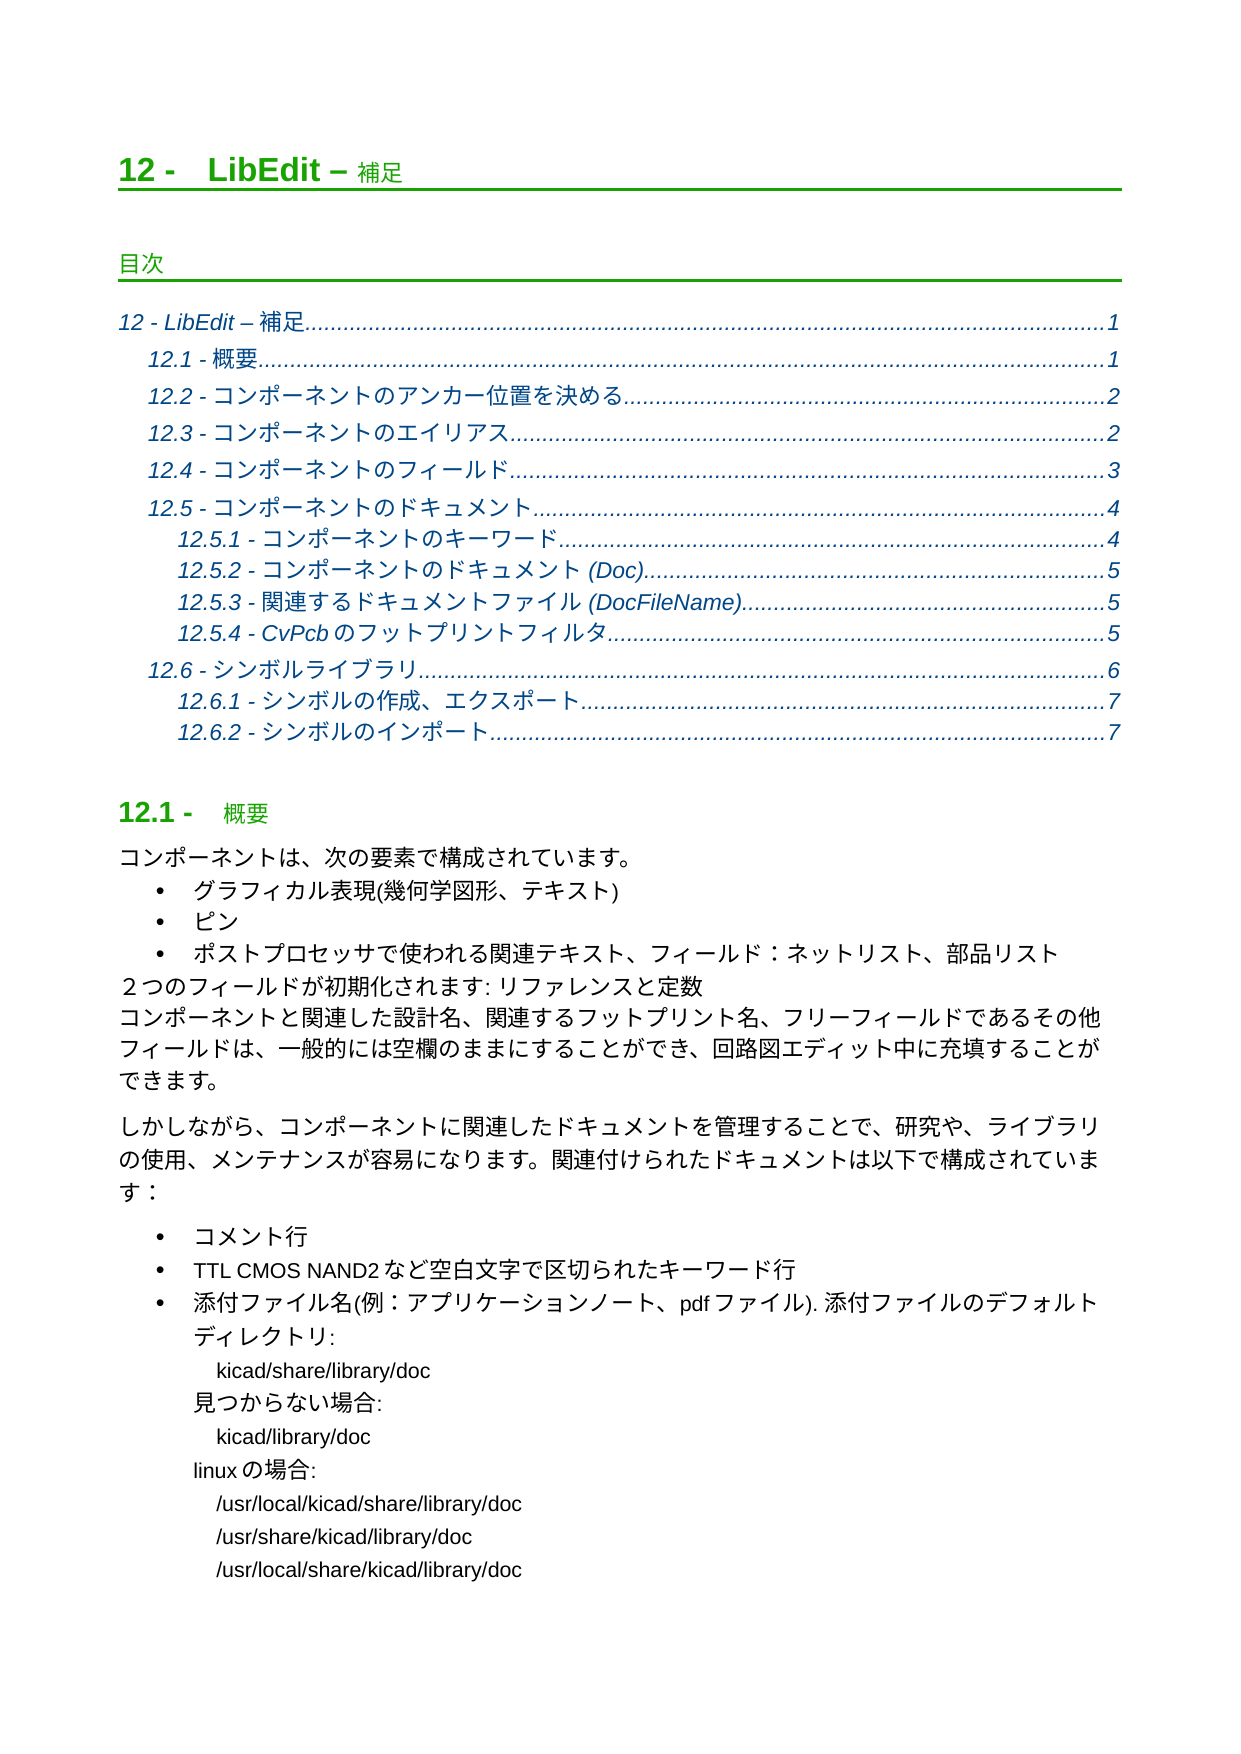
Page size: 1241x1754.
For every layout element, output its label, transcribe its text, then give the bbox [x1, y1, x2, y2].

text 12.5.4 - CvPcbのフットプリントフィルタ 5 [177, 617, 1122, 648]
subtitle LibEdit – 補足 [118, 150, 1122, 188]
list ポストプロセッサで使われる関連テキスト、フィールド：ネットリスト、部品リスト [156, 938, 1122, 969]
text 12.5.3 - 関連するドキュメントファイル (DocFileName) 5 [177, 585, 1122, 617]
text 12.1 - 概要 1 [148, 343, 1122, 374]
text 12.5.1 - コンポーネントのキーワード 4 [177, 523, 1122, 554]
text 12.3 - コンポーネントのエイリアス 2 [148, 417, 1122, 448]
text 12.4 - コンポーネントのフィールド 3 [148, 454, 1122, 486]
text 12.2 - コンポーネントのアンカー位置を決める 2 [148, 380, 1122, 411]
text 12.6.2 - シンボルのインポート 7 [177, 716, 1122, 748]
text 12.6.1 - シンボルの作成、エクスポート 7 [177, 685, 1122, 716]
text 12.5 - コンポーネントのドキュメント 4 [148, 492, 1122, 523]
list グラフィカル表現(幾何学図形、テキスト) [156, 873, 1122, 906]
list 添付ファイル名(例：アプリケーションノート、pdfファイル). 添付ファイルのデフォルトディレクトリ: kicad/share/library/doc 見つからない場合: kicad/library/doc linuxの場合: /usr/local/kicad/share/library/doc /usr/share/kicad/library/doc /usr/local/share/kicad/library/doc [156, 1285, 1122, 1584]
list TTL CMOS NAND2など空白文字で区切られたキーワード行 [156, 1252, 1122, 1285]
text ２つのフィールドが初期化されます: リファレンスと定数 コンポーネントと関連した設計名、関連するフットプリント名、フリーフィールドであるその他フィールドは、一般的には空欄のままにすることができ、回路図エディット中に充填することができます。 [118, 969, 1122, 1096]
text 12 - LibEdit – 補足 1 [118, 306, 1122, 337]
list ピン [156, 906, 1122, 938]
list コメント行 [156, 1221, 1122, 1252]
text しかしながら、コンポーネントに関連したドキュメントを管理することで、研究や、ライブラリの使用、メンテナンスが容易になります。関連付けられたドキュメントは以下で構成されています： [118, 1108, 1122, 1208]
text 12.6 - シンボルライブラリ 6 [148, 654, 1122, 685]
text 12.5.2 - コンポーネントのドキュメント (Doc) 5 [177, 554, 1122, 585]
text コンポーネントは、次の要素で構成されています。 [118, 842, 1122, 873]
text 目次 [118, 248, 1122, 279]
subtitle 概要 [118, 795, 1122, 829]
